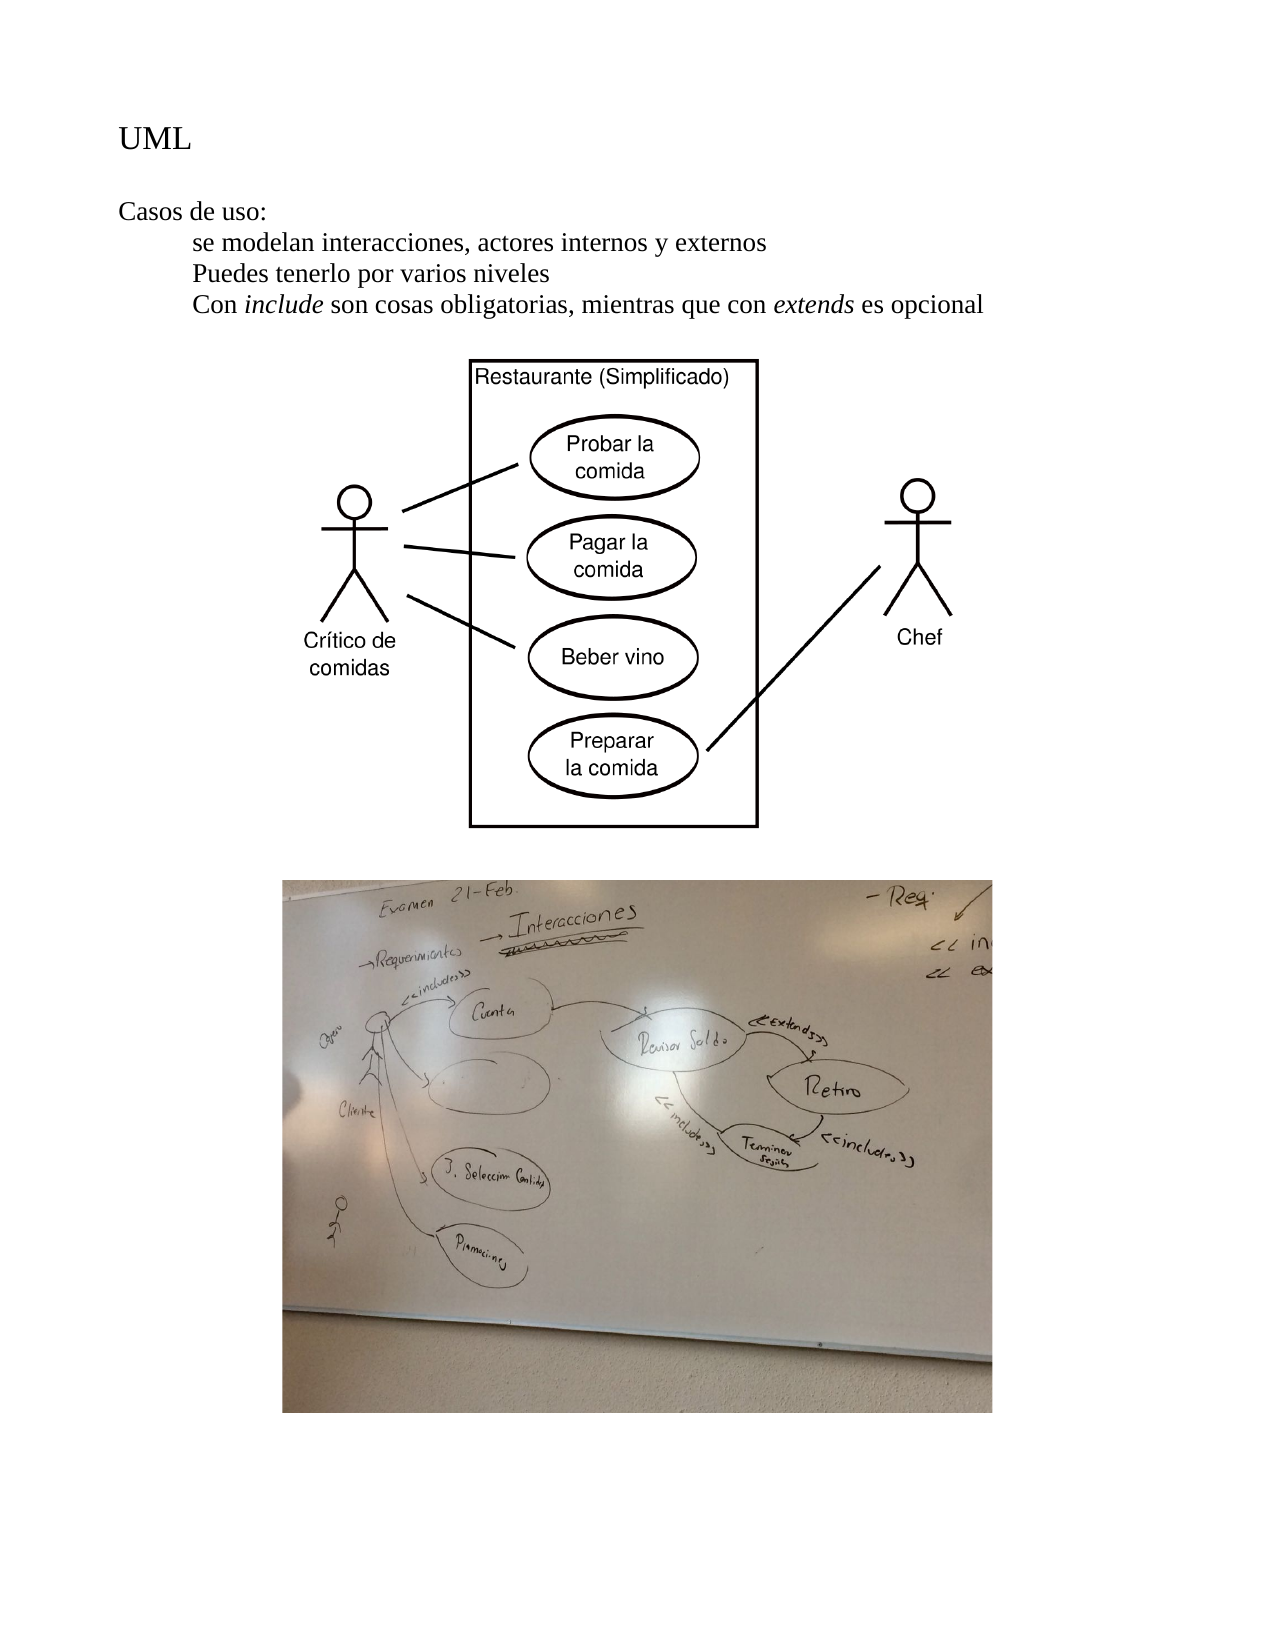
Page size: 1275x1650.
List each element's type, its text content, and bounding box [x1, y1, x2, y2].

text UML [118, 118, 1157, 156]
text Casos de uso: [118, 195, 1157, 226]
picture [282, 880, 993, 1413]
picture [251, 319, 1024, 877]
text se modelan interacciones, actores internos y externos [118, 226, 1157, 257]
text Puedes tenerlo por varios niveles Con include son cosas obligatorias, mientras que con extends es opcional [118, 257, 1157, 319]
